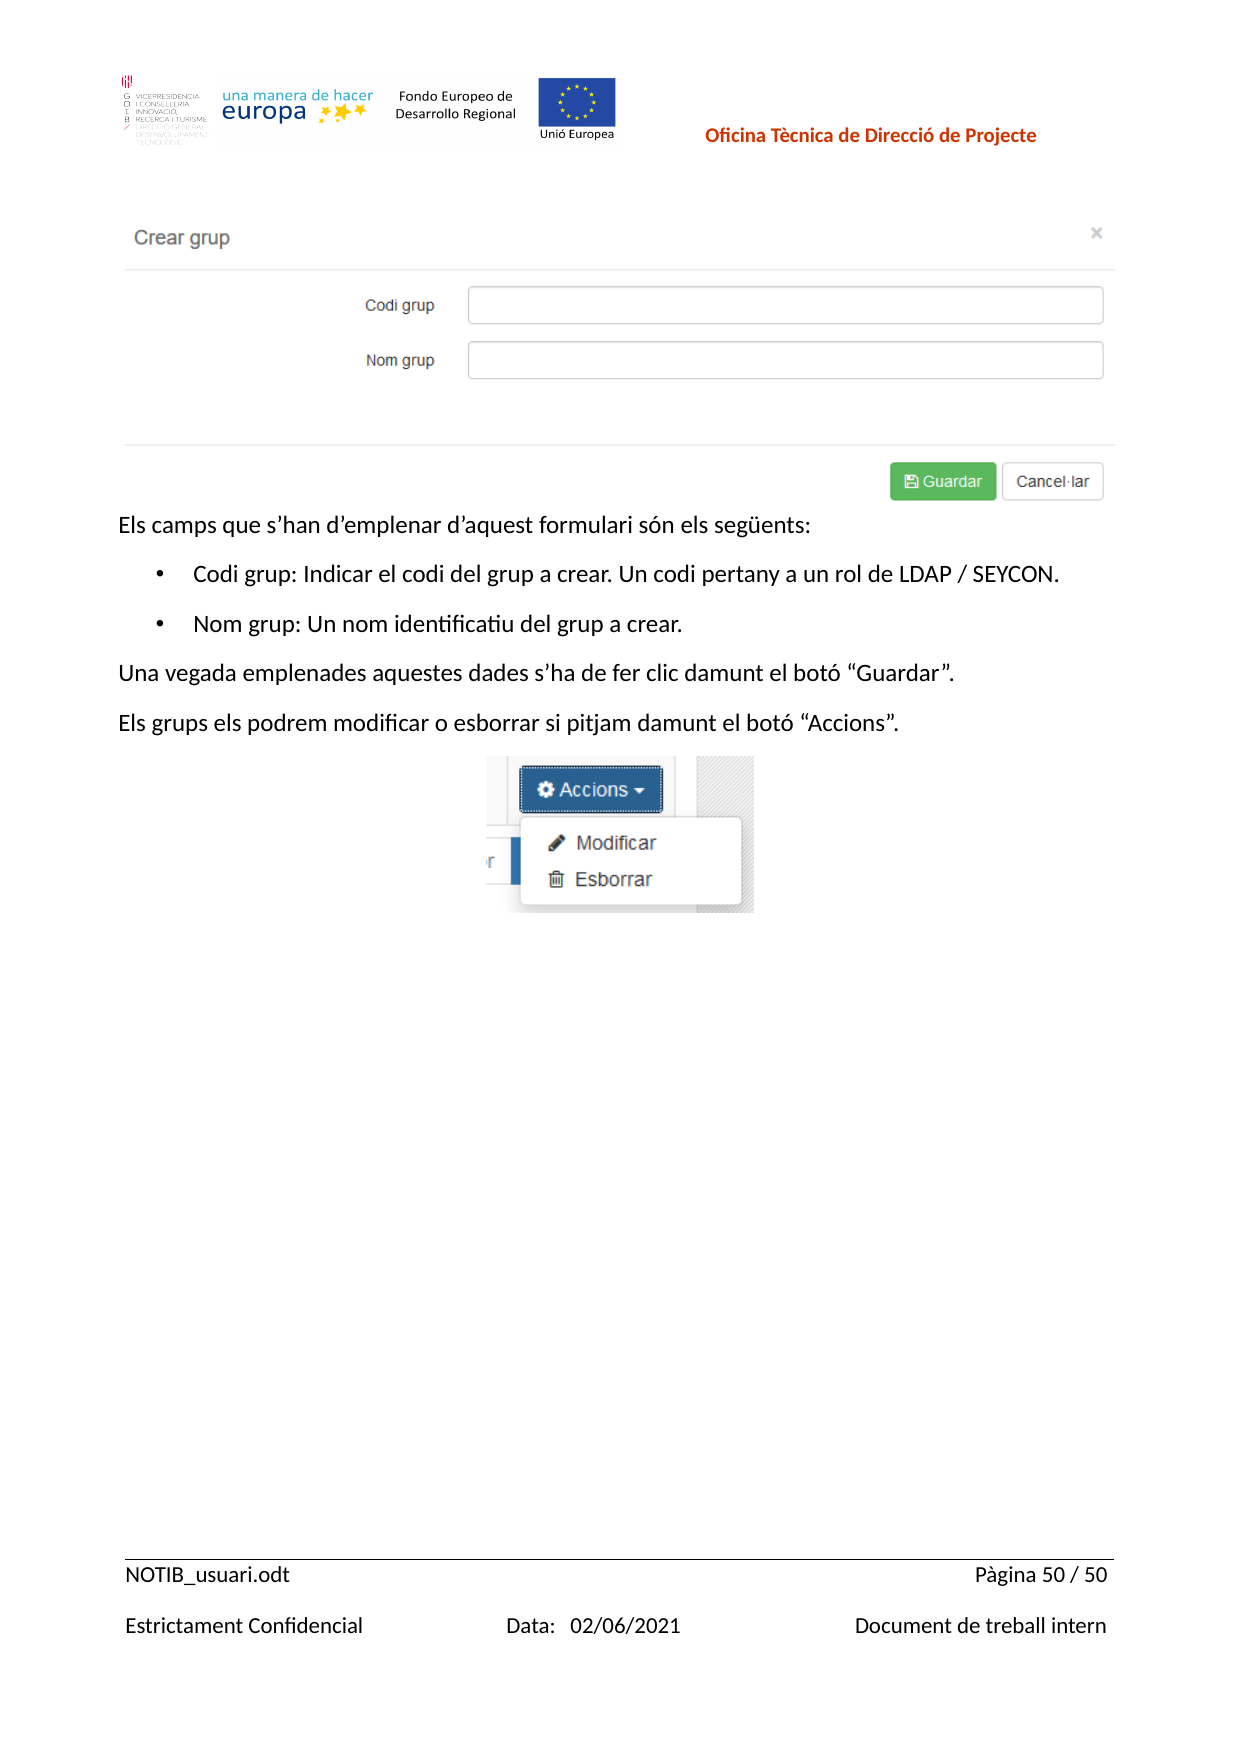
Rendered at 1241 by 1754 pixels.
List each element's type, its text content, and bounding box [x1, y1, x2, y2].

picture [486, 756, 754, 913]
text Els camps que s’han d’emplenar d’aquest formulari són els següents: [118, 213, 1122, 539]
text Els grups els podrem modificar o esborrar si pitjam damunt el botó “Accions”. [118, 707, 1122, 738]
picture [118, 73, 213, 147]
text Una vegada emplenades aquestes dades s’ha de fer clic damunt el botó “Guardar”. [118, 657, 1122, 688]
picture [125, 213, 1116, 505]
list Nom grup: Un nom identificatiu del grup a crear. [156, 608, 1122, 638]
list Codi grup: Indicar el codi del grup a crear. Un codi pertany a un rol de LDAP / SEYCON. [156, 558, 1122, 589]
picture [219, 73, 621, 147]
